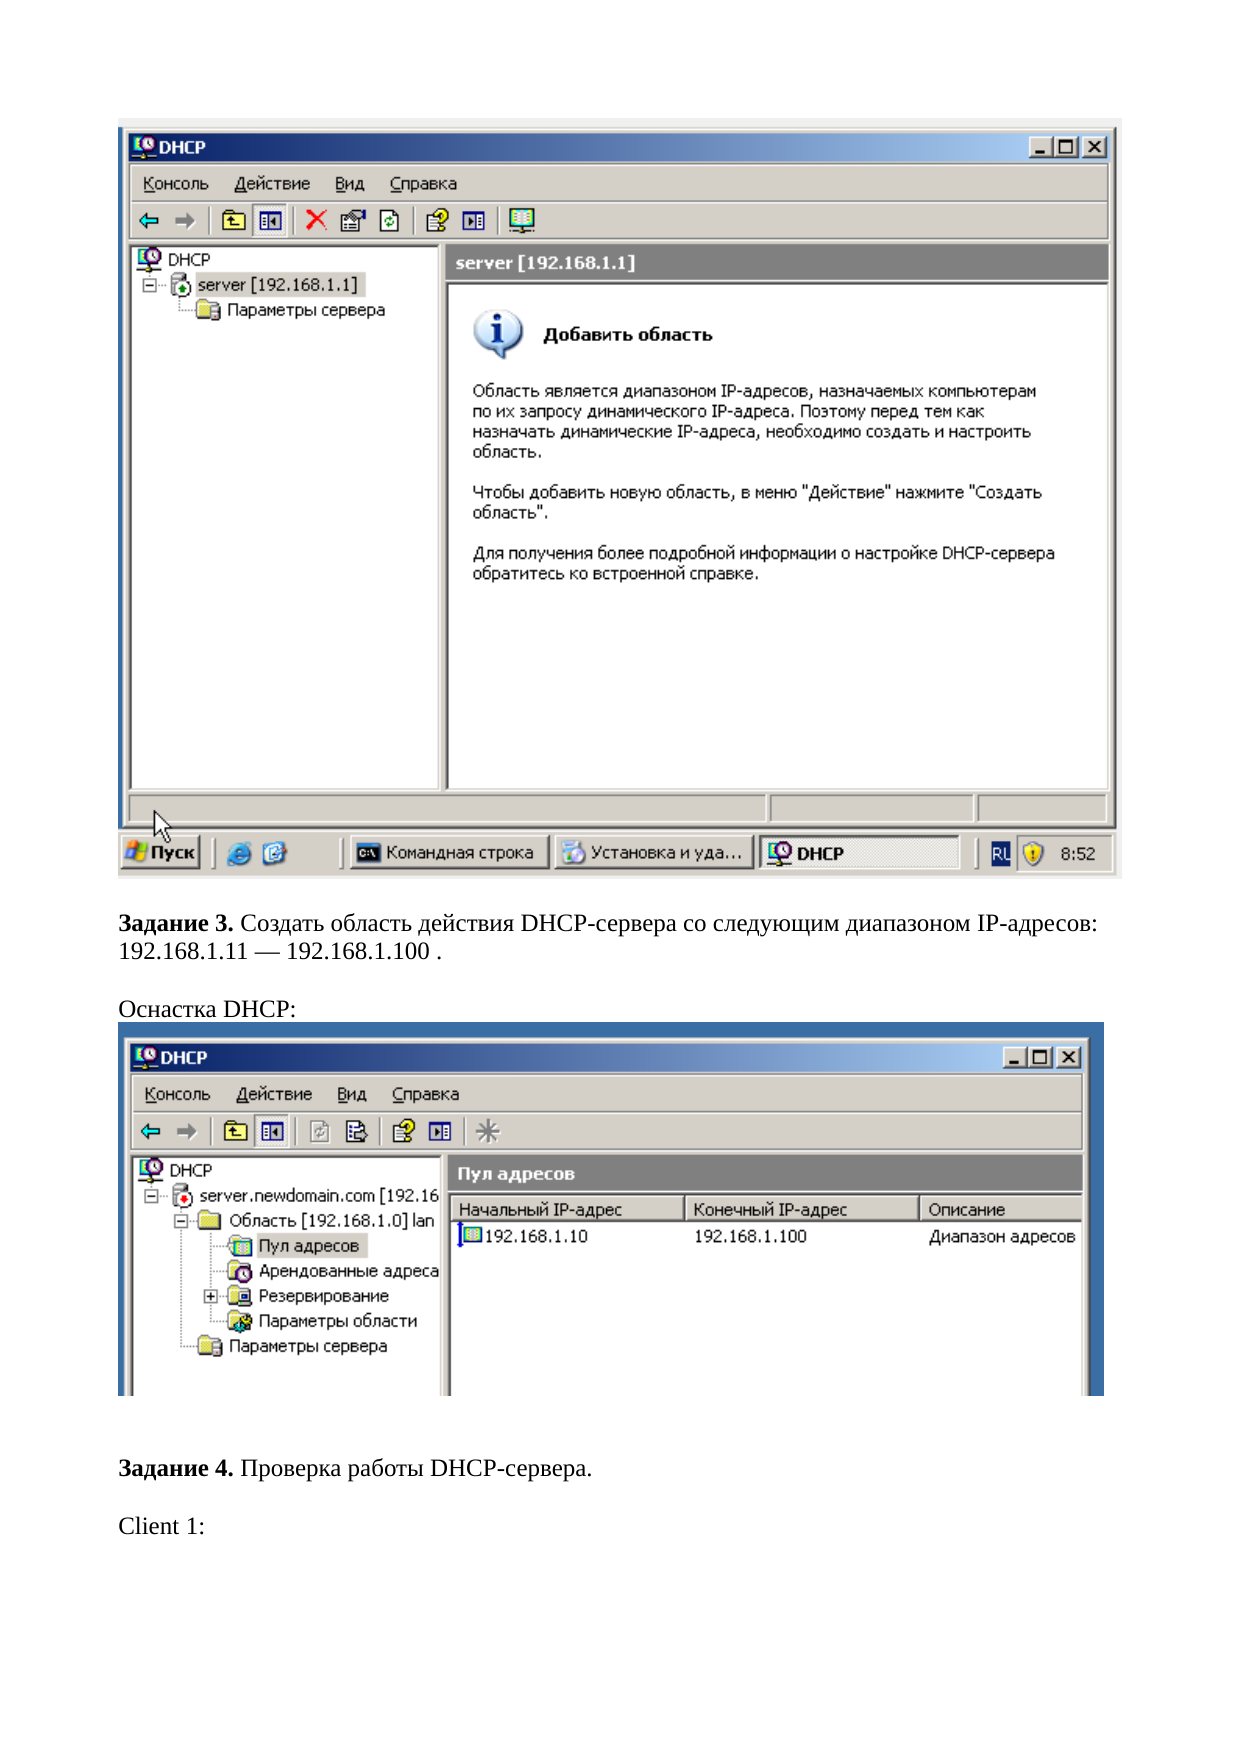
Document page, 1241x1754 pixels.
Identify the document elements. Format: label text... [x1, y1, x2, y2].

text Задание 3. Создать область действия DHCP-сервера со следующим диапазоном IP-адресов: 192.168.1.11 — 192.168.1.100 . Оснастка DHCP: [118, 879, 1122, 1023]
text Задание 4. Проверка работы DHCP-сервера. Client 1: [118, 1425, 1122, 1568]
